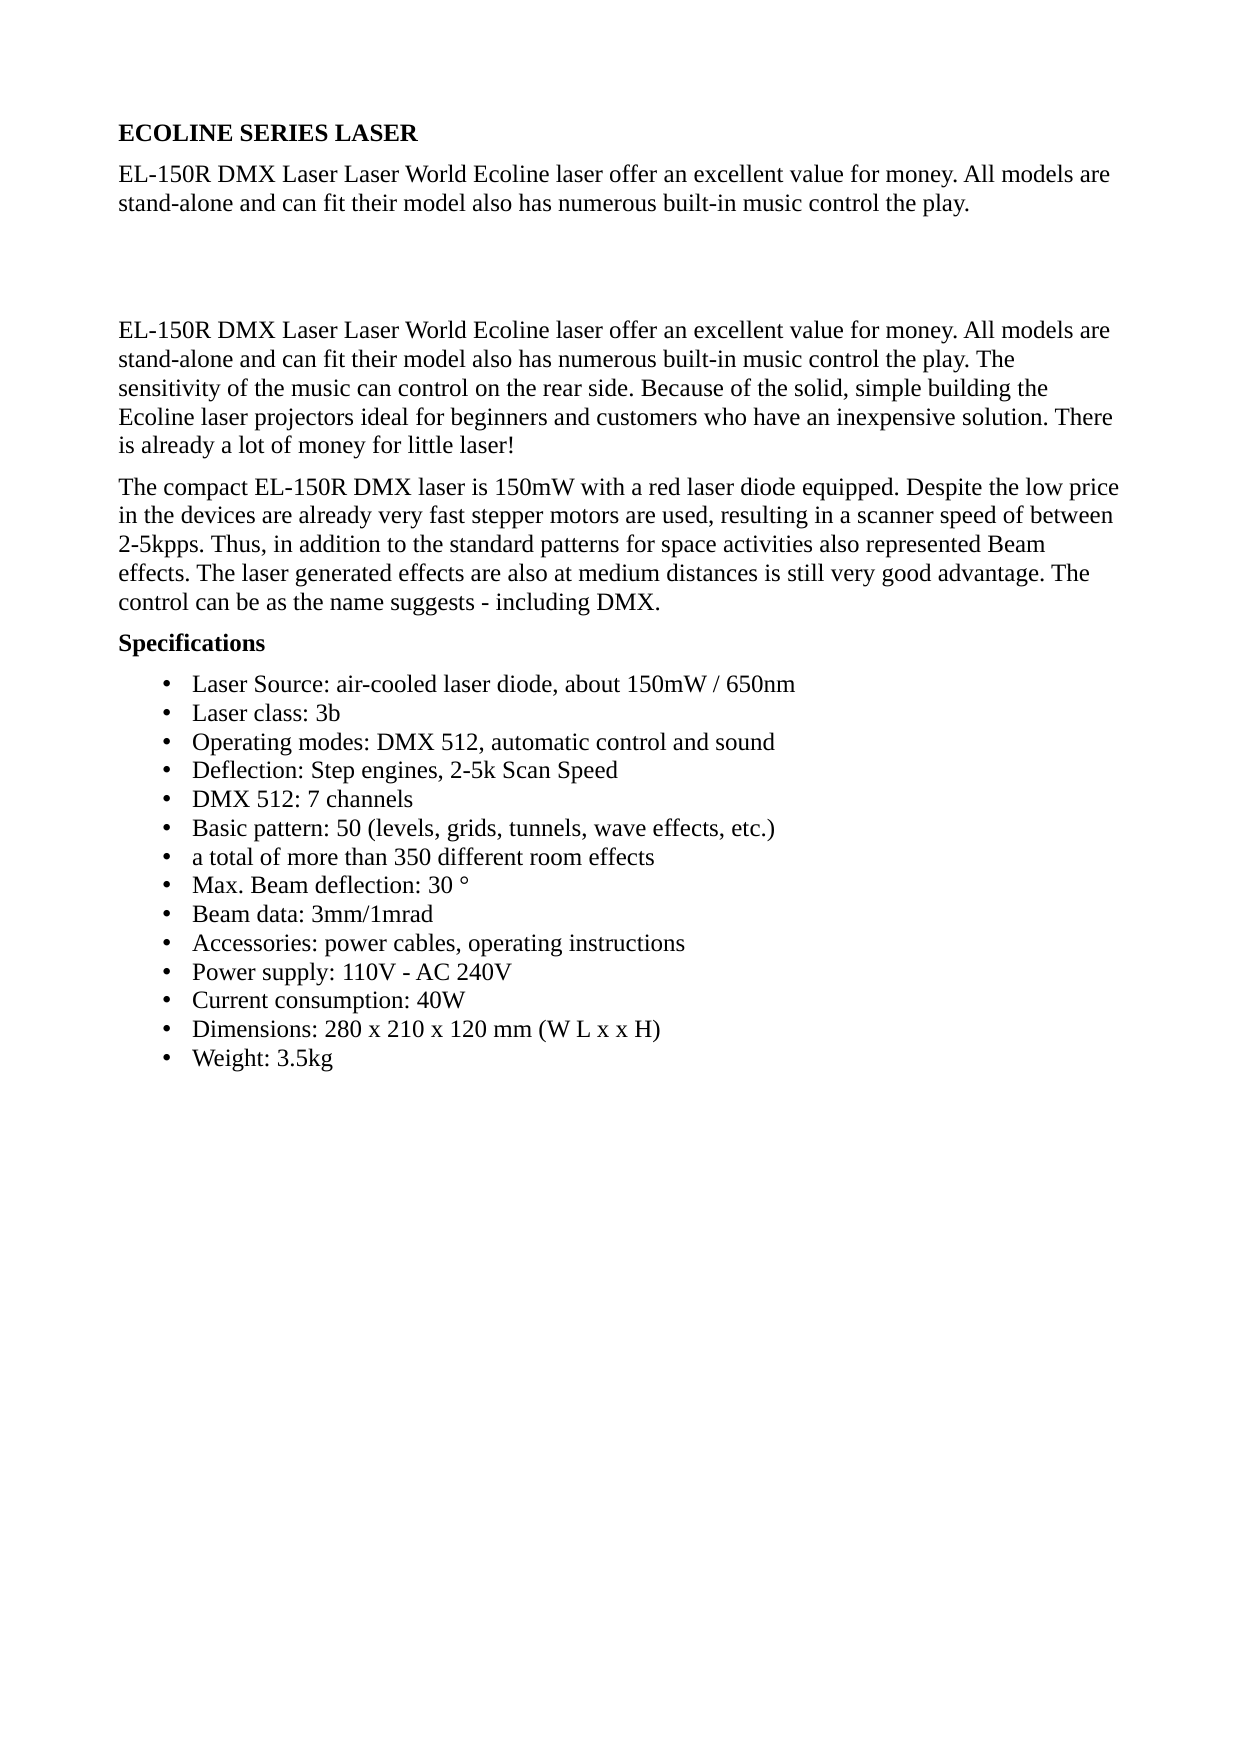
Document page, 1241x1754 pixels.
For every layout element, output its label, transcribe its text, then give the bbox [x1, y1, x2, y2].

list Current consumption: 40W [162, 986, 1122, 1014]
list Basic pattern: 50 (levels, grids, tunnels, wave effects, etc.) [162, 813, 1122, 842]
list Beam data: 3mm/1mrad [162, 899, 1122, 928]
list Weight: 3.5kg [162, 1043, 1122, 1072]
text Specifications [118, 628, 1122, 657]
list Laser class: 3b [162, 698, 1122, 727]
text EL-150R DMX Laser Laser World Ecoline laser offer an excellent value for money. All models are stand-alone and can fit their model also has numerous built-in music control the play. [118, 159, 1122, 217]
text The compact EL-150R DMX laser is 150mW with a red laser diode equipped. Despite the low price in the devices are already very fast stepper motors are used, resulting in a scanner speed of between 2-5kpps. Thus, in addition to the standard patterns for space activities also represented Beam effects. The laser generated effects are also at medium distances is still very good advantage. The control can be as the name suggests - including DMX. [118, 472, 1122, 616]
list Max. Beam deflection: 30 ° [162, 871, 1122, 899]
text ECOLINE SERIES LASER [118, 118, 1122, 147]
list Dimensions: 280 x 210 x 120 mm (W L x x H) [162, 1014, 1122, 1043]
list Laser Source: air-cooled laser diode, about 150mW / 650nm [162, 669, 1122, 698]
list Operating modes: DMX 512, automatic control and sound [162, 727, 1122, 756]
list Accessories: power cables, operating instructions [162, 928, 1122, 957]
list Power supply: 110V - AC 240V [162, 957, 1122, 986]
list a total of more than 350 different room effects [162, 842, 1122, 871]
list Deflection: Step engines, 2-5k Scan Speed [162, 756, 1122, 784]
text EL-150R DMX Laser Laser World Ecoline laser offer an excellent value for money. All models are stand-alone and can fit their model also has numerous built-in music control the play. The sensitivity of the music can control on the rear side. Because of the solid, simple building the Ecoline laser projectors ideal for beginners and customers who have an inexpensive solution. There is already a lot of money for little laser! [118, 316, 1122, 459]
list DMX 512: 7 channels [162, 784, 1122, 813]
